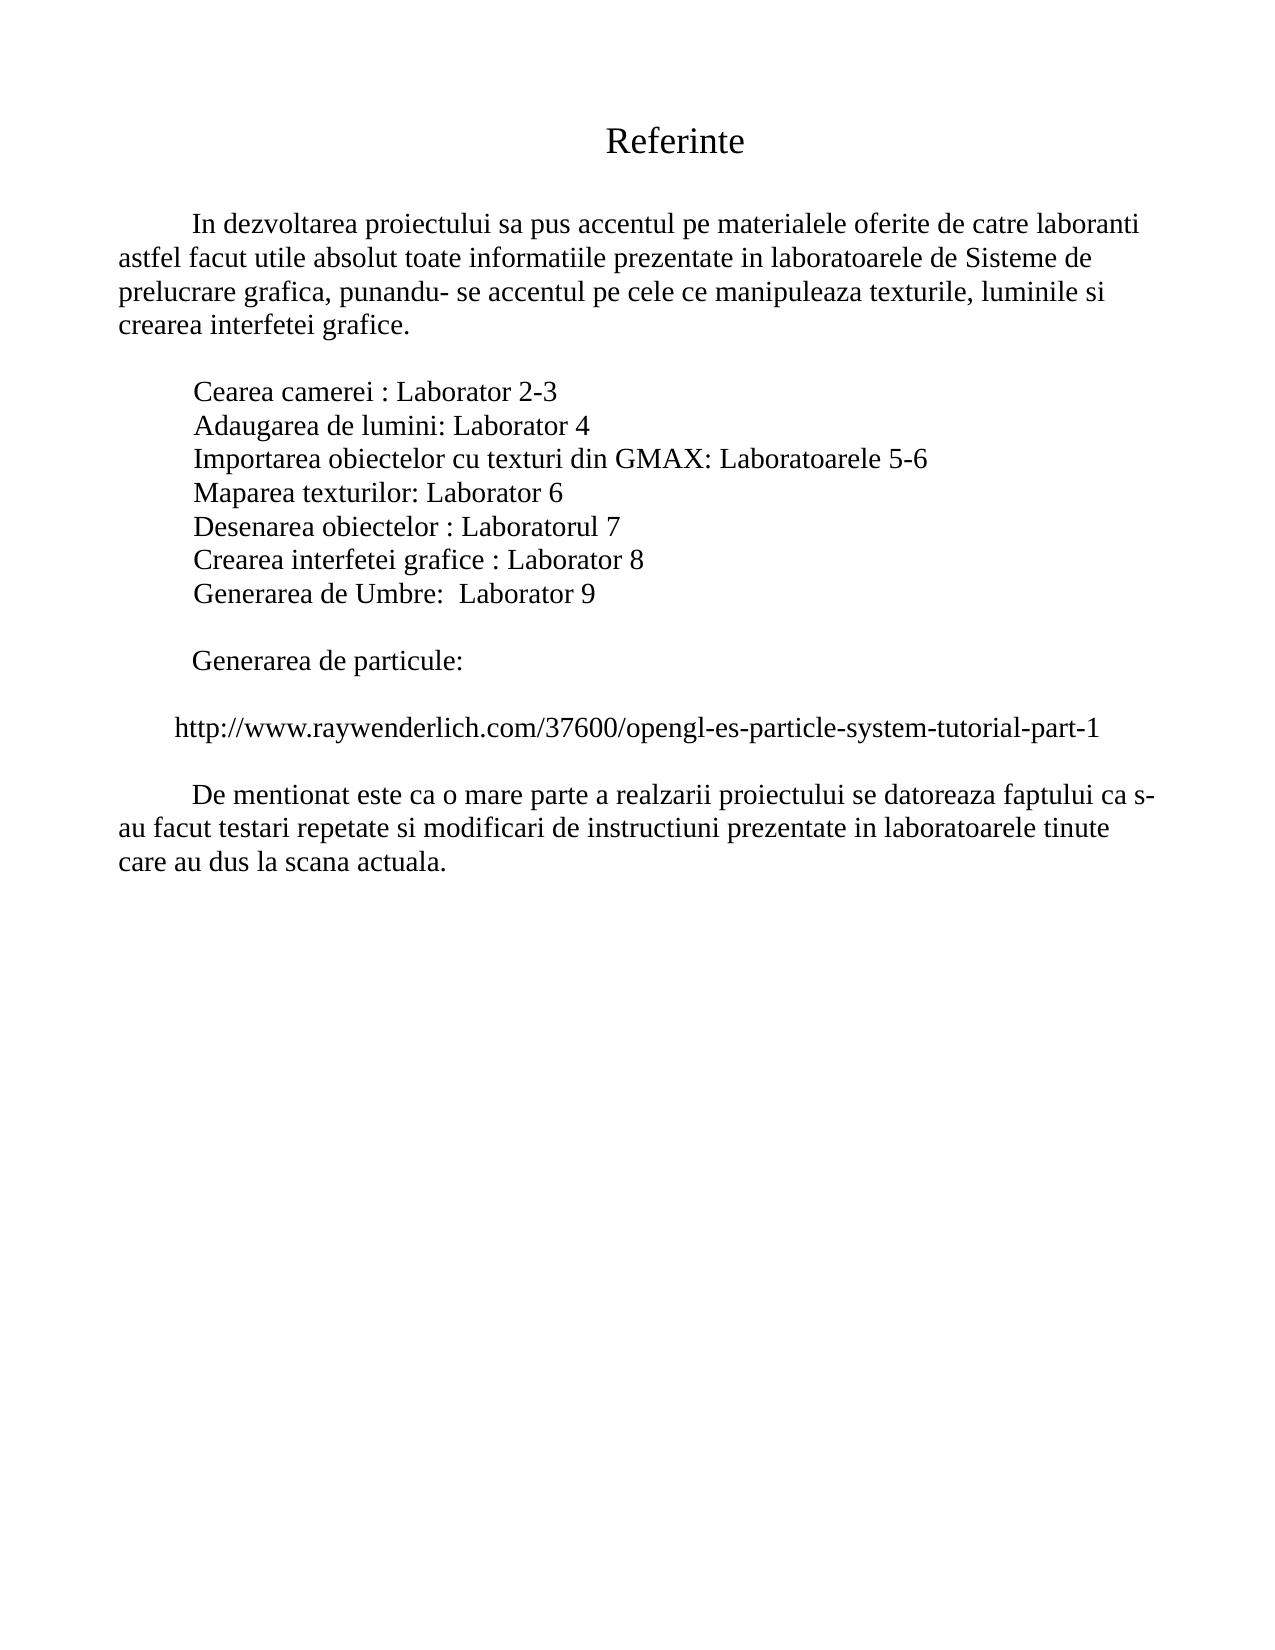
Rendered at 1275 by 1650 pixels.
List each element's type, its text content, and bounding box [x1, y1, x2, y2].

list Importarea obiectelor cu texturi din GMAX: Laboratoarele 5-6 [156, 442, 1157, 475]
list Cearea camerei : Laborator 2-3 [156, 374, 1157, 408]
text http://www.raywenderlich.com/37600/opengl-es-particle-system-tutorial-part-1 [118, 710, 1157, 743]
text Generarea de particule: [118, 643, 1157, 676]
list Desenarea obiectelor : Laboratorul 7 [156, 509, 1157, 542]
list Crearea interfetei grafice : Laborator 8 [156, 542, 1157, 576]
text De mentionat este ca o mare parte a realzarii proiectului se datoreaza faptului ca s-au facut testari repetate si modificari de instructiuni prezentate in laboratoarele tinute care au dus la scana actuala. [118, 777, 1157, 878]
list Maparea texturilor: Laborator 6 [156, 475, 1157, 509]
text In dezvoltarea proiectului sa pus accentul pe materialele oferite de catre laboranti astfel facut utile absolut toate informatiile prezentate in laboratoarele de Sisteme de prelucrare grafica, punandu- se accentul pe cele ce manipuleaza texturile, luminile si crearea interfetei grafice. [118, 204, 1157, 341]
list Adaugarea de lumini: Laborator 4 [156, 408, 1157, 442]
list Referinte [156, 118, 1157, 161]
list Generarea de Umbre: Laborator 9 [156, 576, 1157, 609]
